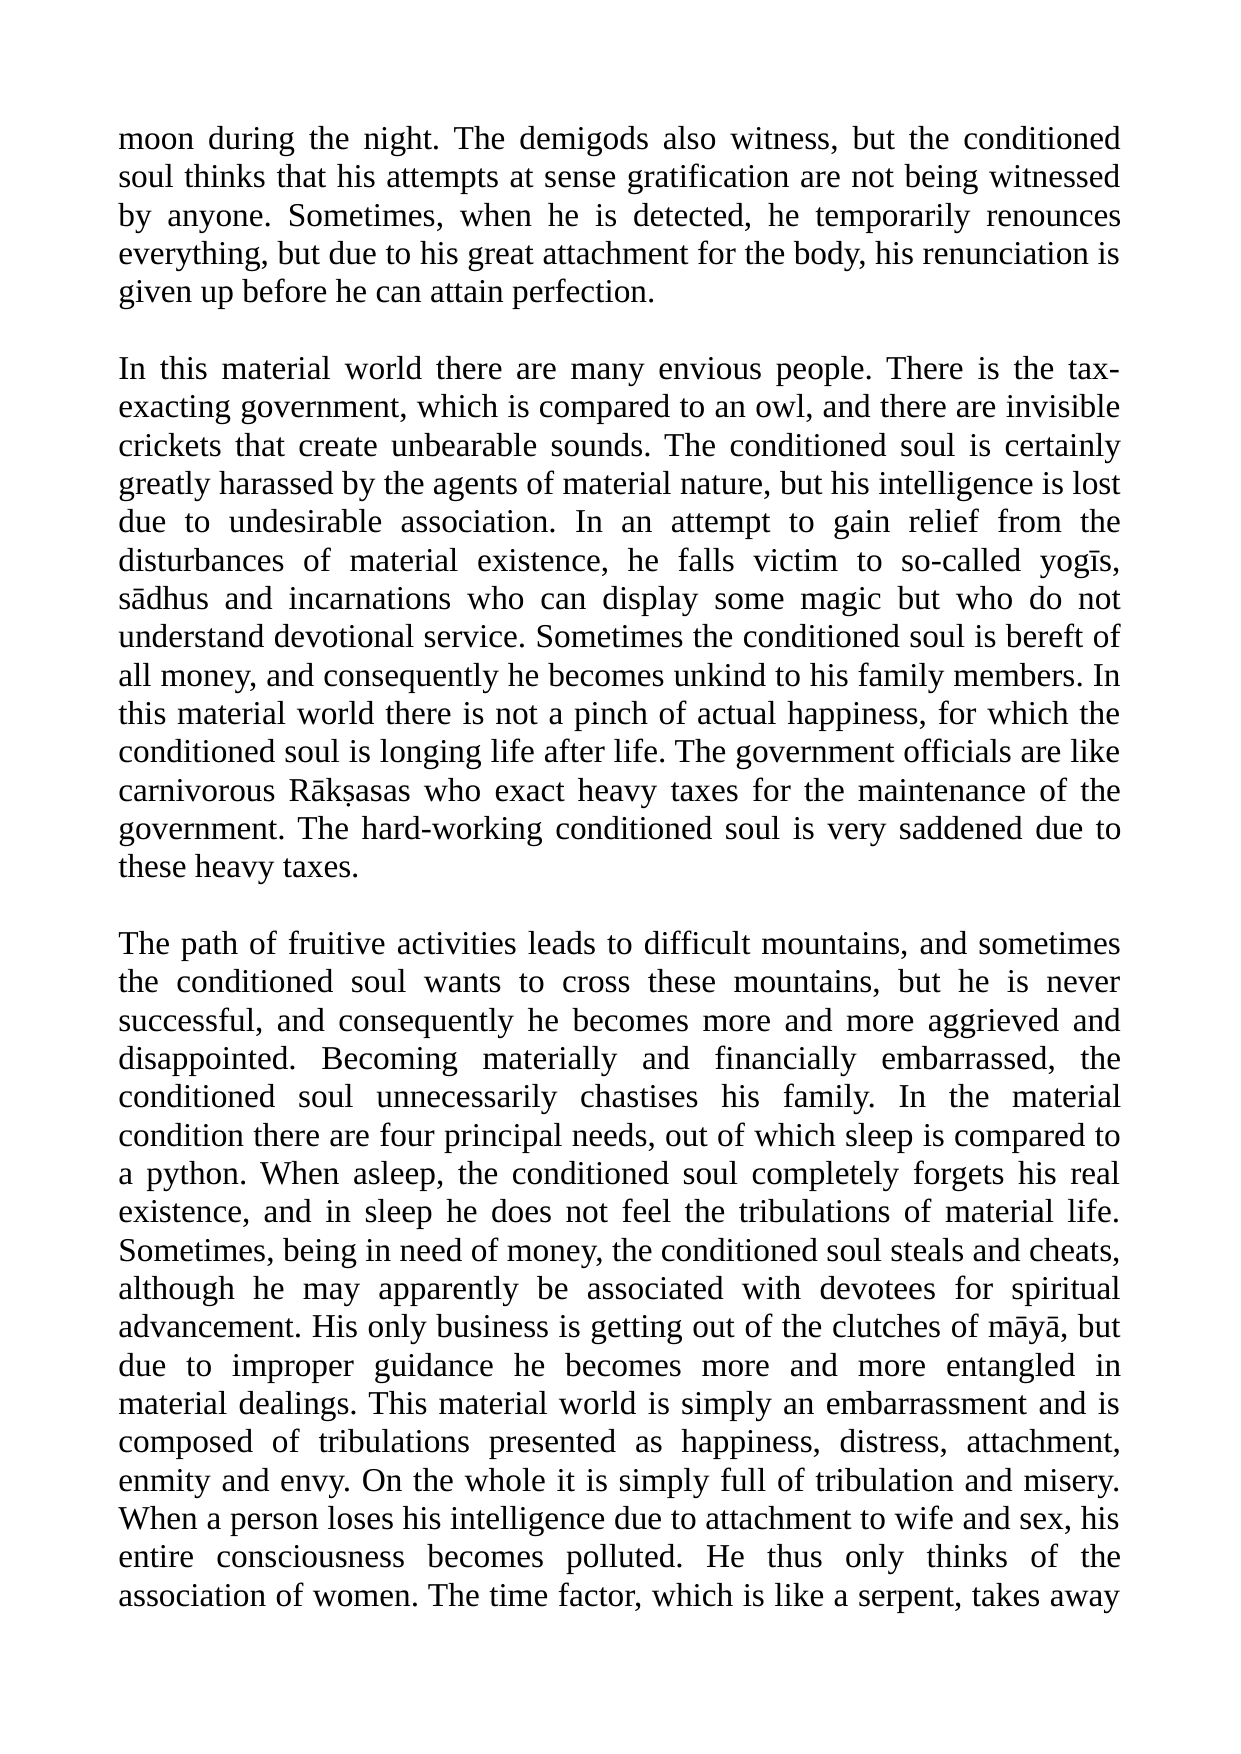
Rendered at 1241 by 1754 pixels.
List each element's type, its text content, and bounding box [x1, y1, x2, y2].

text In this material world there are many envious people. There is the tax-exacting government, which is compared to an owl, and there are invisible crickets that create unbearable sounds. The conditioned soul is certainly greatly harassed by the agents of material nature, but his intelligence is lost due to undesirable association. In an attempt to gain relief from the disturbances of material existence, he falls victim to so-called yogīs, sādhus and incarnations who can display some magic but who do not understand devotional service. Sometimes the conditioned soul is bereft of all money, and consequently he becomes unkind to his family members. In this material world there is not a pinch of actual happiness, for which the conditioned soul is longing life after life. The government officials are like carnivorous Rākṣasas who exact heavy taxes for the maintenance of the government. The hard-working conditioned soul is very saddened due to these heavy taxes. [118, 348, 1122, 885]
text moon during the night. The demigods also witness, but the conditioned soul thinks that his attempts at sense gratification are not being witnessed by anyone. Sometimes, when he is detected, he temporarily renounces everything, but due to his great attachment for the body, his renunciation is given up before he can attain perfection. [118, 118, 1122, 310]
text The path of fruitive activities leads to difficult mountains, and sometimes the conditioned soul wants to cross these mountains, but he is never successful, and consequently he becomes more and more aggrieved and disappointed. Becoming materially and financially embarrassed, the conditioned soul unnecessarily chastises his family. In the material condition there are four principal needs, out of which sleep is compared to a python. When asleep, the conditioned soul completely forgets his real existence, and in sleep he does not feel the tribulations of material life. Sometimes, being in need of money, the conditioned soul steals and cheats, although he may apparently be associated with devotees for spiritual advancement. His only business is getting out of the clutches of māyā, but due to improper guidance he becomes more and more entangled in material dealings. This material world is simply an embarrassment and is composed of tribulations presented as happiness, distress, attachment, enmity and envy. On the whole it is simply full of tribulation and misery. When a person loses his intelligence due to attachment to wife and sex, his entire consciousness becomes polluted. He thus only thinks of the association of women. The time factor, which is like a serpent, takes away [118, 923, 1122, 1613]
